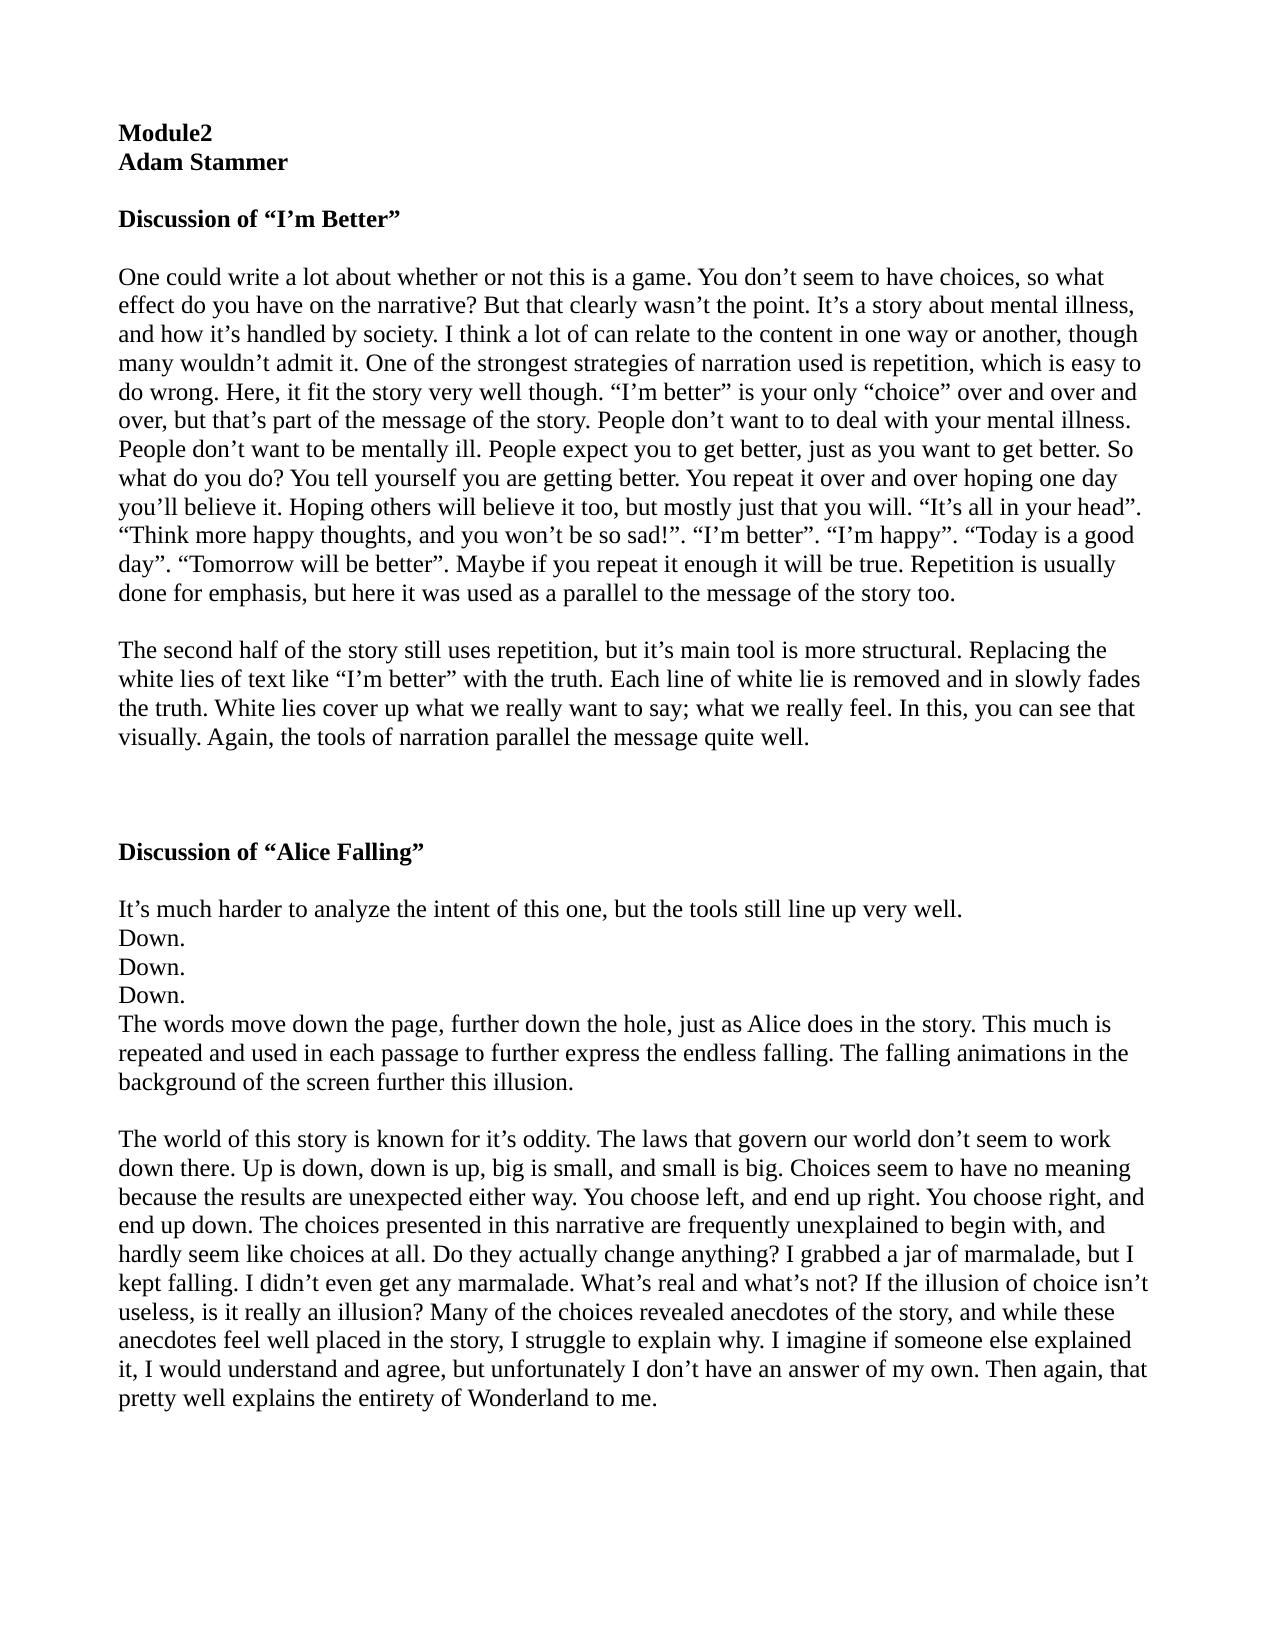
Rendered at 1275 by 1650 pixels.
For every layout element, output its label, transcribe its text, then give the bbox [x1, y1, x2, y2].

text Discussion of “I’m Better” [118, 204, 1157, 233]
text It’s much harder to analyze the intent of this one, but the tools still line up very well. [118, 894, 1157, 923]
text The second half of the story still uses repetition, but it’s main tool is more structural. Replacing the white lies of text like “I’m better” with the truth. Each line of white lie is removed and in slowly fades the truth. White lies cover up what we really want to say; what we really feel. In this, you can see that visually. Again, the tools of narration parallel the message quite well. [118, 636, 1157, 751]
text The world of this story is known for it’s oddity. The laws that govern our world don’t seem to work down there. Up is down, down is up, big is small, and small is big. Choices seem to have no meaning because the results are unexpected either way. You choose left, and end up right. You choose right, and end up down. The choices presented in this narrative are frequently unexplained to begin with, and hardly seem like choices at all. Do they actually change anything? I grabbed a jar of marmalade, but I kept falling. I didn’t even get any marmalade. What’s real and what’s not? If the illusion of choice isn’t useless, is it really an illusion? Many of the choices revealed anecdotes of the story, and while these anecdotes feel well placed in the story, I struggle to explain why. I imagine if someone else explained it, I would understand and agree, but unfortunately I don’t have an answer of my own. Then again, that pretty well explains the entirety of Wonderland to me. [118, 1124, 1157, 1412]
text Module2 [118, 118, 1157, 147]
text One could write a lot about whether or not this is a game. You don’t seem to have choices, so what effect do you have on the narrative? But that clearly wasn’t the point. It’s a story about mental illness, and how it’s handled by society. I think a lot of can relate to the content in one way or another, though many wouldn’t admit it. One of the strongest strategies of narration used is repetition, which is easy to do wrong. Here, it fit the story very well though. “I’m better” is your only “choice” over and over and over, but that’s part of the message of the story. People don’t want to to deal with your mental illness. People don’t want to be mentally ill. People expect you to get better, just as you want to get better. So what do you do? You tell yourself you are getting better. You repeat it over and over hoping one day you’ll believe it. Hoping others will believe it too, but mostly just that you will. “It’s all in your head”. “Think more happy thoughts, and you won’t be so sad!”. “I’m better”. “I’m happy”. “Today is a good day”. “Tomorrow will be better”. Maybe if you repeat it enough it will be true. Repetition is usually done for emphasis, but here it was used as a parallel to the message of the story too. [118, 262, 1157, 607]
text Discussion of “Alice Falling” [118, 837, 1157, 866]
text Adam Stammer [118, 147, 1157, 176]
text The words move down the page, further down the hole, just as Alice does in the story. This much is repeated and used in each passage to further express the endless falling. The falling animations in the background of the screen further this illusion. [118, 1009, 1157, 1096]
text Down. [118, 923, 1157, 952]
text Down. [118, 952, 1157, 981]
text Down. [118, 981, 1157, 1009]
